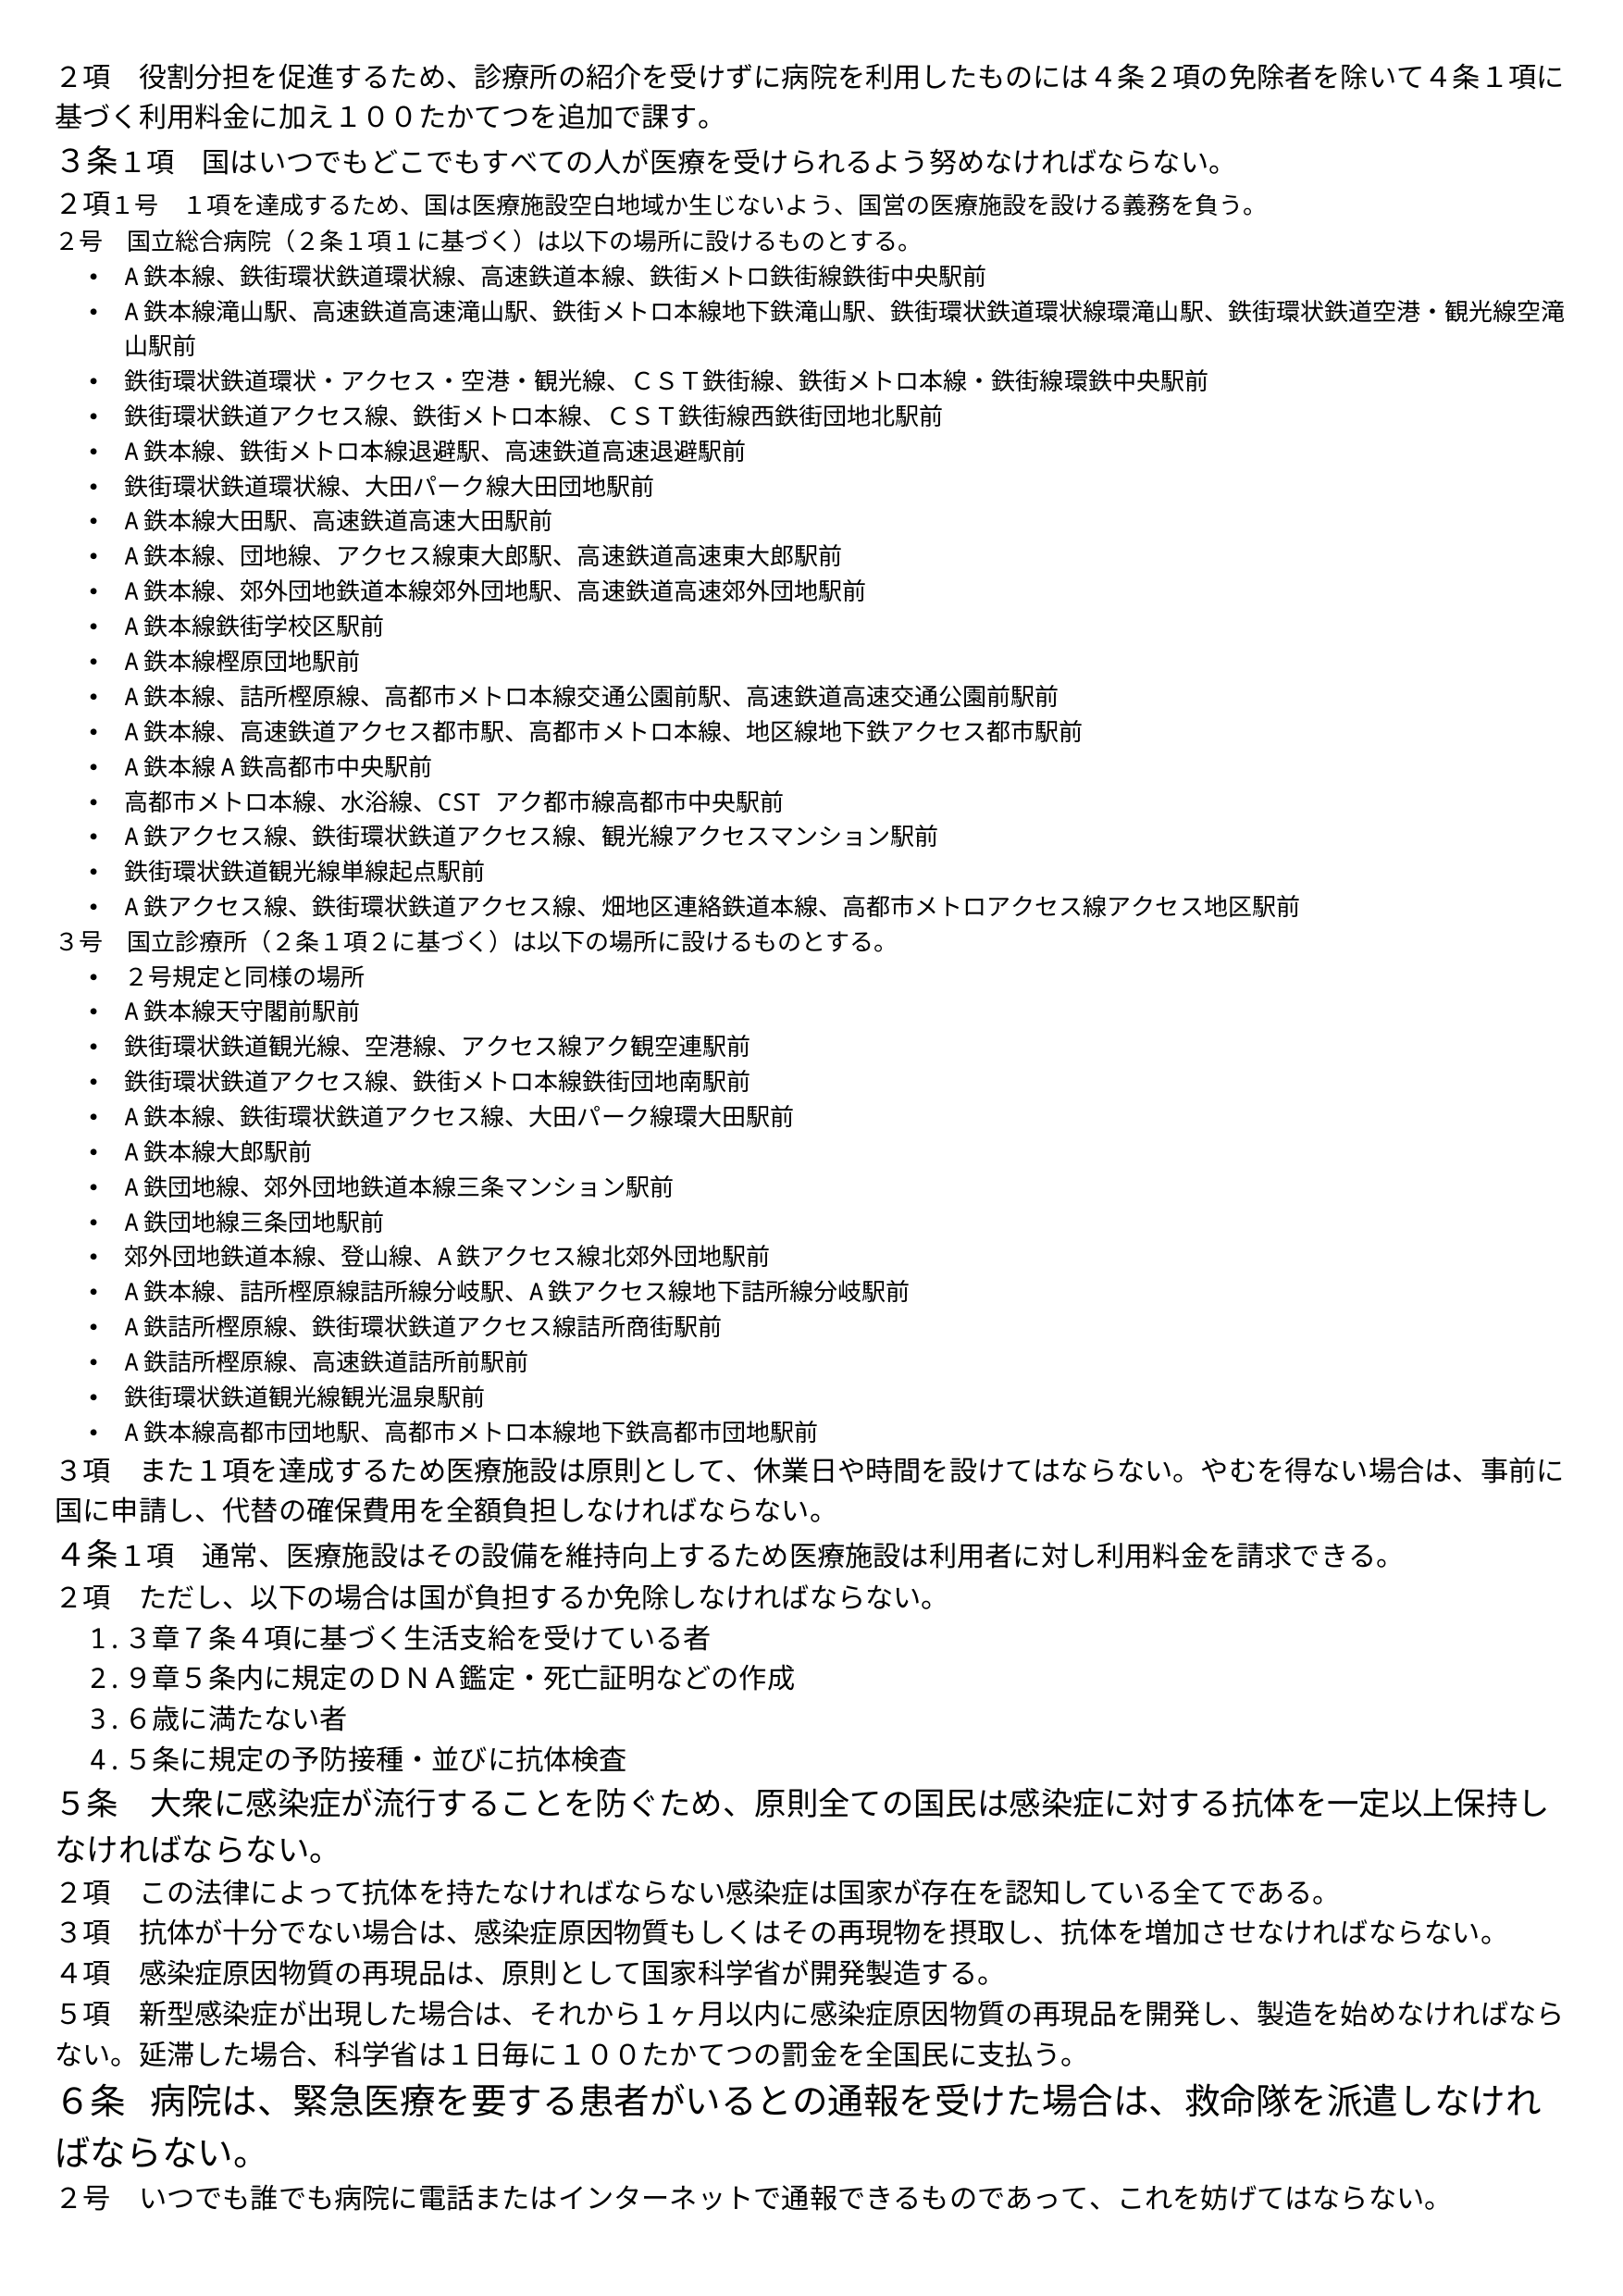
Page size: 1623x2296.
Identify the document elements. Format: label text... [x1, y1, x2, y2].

list A鉄本線高都市団地駅、高都市メトロ本線地下鉄高都市団地駅前 [90, 1413, 1568, 1448]
list 鉄街環状鉄道アクセス線、鉄街メトロ本線、ＣＳＴ鉄街線西鉄街団地北駅前 [90, 397, 1568, 432]
list A鉄本線、詰所樫原線、高都市メトロ本線交通公園前駅、高速鉄道高速交通公園前駅前 [90, 677, 1568, 713]
text ３条１項 国はいつでもどこでもすべての人が医療を受けられるよう努めなければならない。 [55, 136, 1568, 181]
list A鉄本線A鉄高都市中央駅前 [90, 748, 1568, 783]
list A鉄本線滝山駅、高速鉄道高速滝山駅、鉄街メトロ本線地下鉄滝山駅、鉄街環状鉄道環状線環滝山駅、鉄街環状鉄道空港・観光線空滝山駅前 [90, 292, 1568, 362]
text ４項 感染症原因物質の再現品は、原則として国家科学省が開発製造する。 [55, 1951, 1568, 1992]
list A鉄本線、鉄街環状鉄道アクセス線、大田パーク線環大田駅前 [90, 1098, 1568, 1133]
text ４条１項 通常、医療施設はその設備を維持向上するため医療施設は利用者に対し利用料金を請求できる。 [55, 1529, 1568, 1575]
text ２項１号 １項を達成するため、国は医療施設空白地域か生じないよう、国営の医療施設を設ける義務を負う。 [55, 181, 1568, 222]
list 鉄街環状鉄道観光線、空港線、アクセス線アク観空連駅前 [90, 1028, 1568, 1062]
text ２号 国立総合病院（２条１項１に基づく）は以下の場所に設けるものとする。 [55, 222, 1568, 257]
list 鉄街環状鉄道環状・アクセス・空港・観光線、ＣＳＴ鉄街線、鉄街メトロ本線・鉄街線環鉄中央駅前 [90, 362, 1568, 397]
text ６条 病院は、緊急医療を要する患者がいるとの通報を受けた場合は、救命隊を派遣しなければならない。 [55, 2073, 1568, 2176]
list 郊外団地鉄道本線、登山線、A鉄アクセス線北郊外団地駅前 [90, 1238, 1568, 1273]
list A鉄本線樫原団地駅前 [90, 642, 1568, 677]
list 鉄街環状鉄道観光線観光温泉駅前 [90, 1378, 1568, 1413]
list A鉄本線、郊外団地鉄道本線郊外団地駅、高速鉄道高速郊外団地駅前 [90, 572, 1568, 607]
list 鉄街環状鉄道観光線単線起点駅前 [90, 853, 1568, 887]
text ３項 抗体が十分でない場合は、感染症原因物質もしくはその再現物を摂取し、抗体を増加させなければならない。 [55, 1911, 1568, 1951]
list A鉄本線、鉄街環状鉄道環状線、高速鉄道本線、鉄街メトロ鉄街線鉄街中央駅前 [90, 257, 1568, 292]
list 鉄街環状鉄道環状線、大田パーク線大田団地駅前 [90, 467, 1568, 502]
text ２項 役割分担を促進するため、診療所の紹介を受けずに病院を利用したものには４条２項の免除者を除いて４条１項に基づく利用料金に加え１００たかてつを追加で課す。 [55, 55, 1568, 136]
list A鉄詰所樫原線、鉄街環状鉄道アクセス線詰所商街駅前 [90, 1308, 1568, 1343]
text ２項 ただし、以下の場合は国が負担するか免除しなければならない。 [55, 1575, 1568, 1616]
list A鉄本線大郎駅前 [90, 1133, 1568, 1168]
list A鉄団地線、郊外団地鉄道本線三条マンション駅前 [90, 1168, 1568, 1203]
text ３号 国立診療所（２条１項２に基づく）は以下の場所に設けるものとする。 [55, 923, 1568, 958]
list A鉄アクセス線、鉄街環状鉄道アクセス線、畑地区連絡鉄道本線、高都市メトロアクセス線アクセス地区駅前 [90, 887, 1568, 923]
list A鉄アクセス線、鉄街環状鉄道アクセス線、観光線アクセスマンション駅前 [90, 818, 1568, 853]
list A鉄本線、高速鉄道アクセス都市駅、高都市メトロ本線、地区線地下鉄アクセス都市駅前 [90, 713, 1568, 748]
list ２号規定と同様の場所 [90, 958, 1568, 993]
list A鉄詰所樫原線、高速鉄道詰所前駅前 [90, 1343, 1568, 1378]
list A鉄本線、鉄街メトロ本線退避駅、高速鉄道高速退避駅前 [90, 432, 1568, 467]
text ５条 大衆に感染症が流行することを防ぐため、原則全ての国民は感染症に対する抗体を一定以上保持しなければならない。 [55, 1778, 1568, 1870]
text ３項 また１項を達成するため医療施設は原則として、休業日や時間を設けてはならない。やむを得ない場合は、事前に国に申請し、代替の確保費用を全額負担しなければならない。 [55, 1448, 1568, 1529]
list 鉄街環状鉄道アクセス線、鉄街メトロ本線鉄街団地南駅前 [90, 1062, 1568, 1098]
list A鉄本線、詰所樫原線詰所線分岐駅、A鉄アクセス線地下詰所線分岐駅前 [90, 1273, 1568, 1308]
list ３章７条４項に基づく生活支給を受けている者 [90, 1616, 1568, 1657]
text ５項 新型感染症が出現した場合は、それから１ヶ月以内に感染症原因物質の再現品を開発し、製造を始めなければならない。延滞した場合、科学省は１日毎に１００たかてつの罰金を全国民に支払う。 [55, 1992, 1568, 2073]
list 高都市メトロ本線、水浴線、CST アク都市線高都市中央駅前 [90, 783, 1568, 818]
text ２項 この法律によって抗体を持たなければならない感染症は国家が存在を認知している全てである。 [55, 1870, 1568, 1911]
list A鉄本線、団地線、アクセス線東大郎駅、高速鉄道高速東大郎駅前 [90, 537, 1568, 572]
list A鉄本線天守閣前駅前 [90, 993, 1568, 1028]
list ６歳に満たない者 [90, 1697, 1568, 1737]
list ５条に規定の予防接種・並びに抗体検査 [90, 1737, 1568, 1778]
text ２号 いつでも誰でも病院に電話またはインターネットで通報できるものであって、これを妨げてはならない。 [55, 2176, 1568, 2216]
list ９章５条内に規定のＤＮＡ鑑定・死亡証明などの作成 [90, 1657, 1568, 1697]
list A鉄本線大田駅、高速鉄道高速大田駅前 [90, 502, 1568, 537]
list A鉄団地線三条団地駅前 [90, 1203, 1568, 1238]
list A鉄本線鉄街学校区駅前 [90, 607, 1568, 642]
